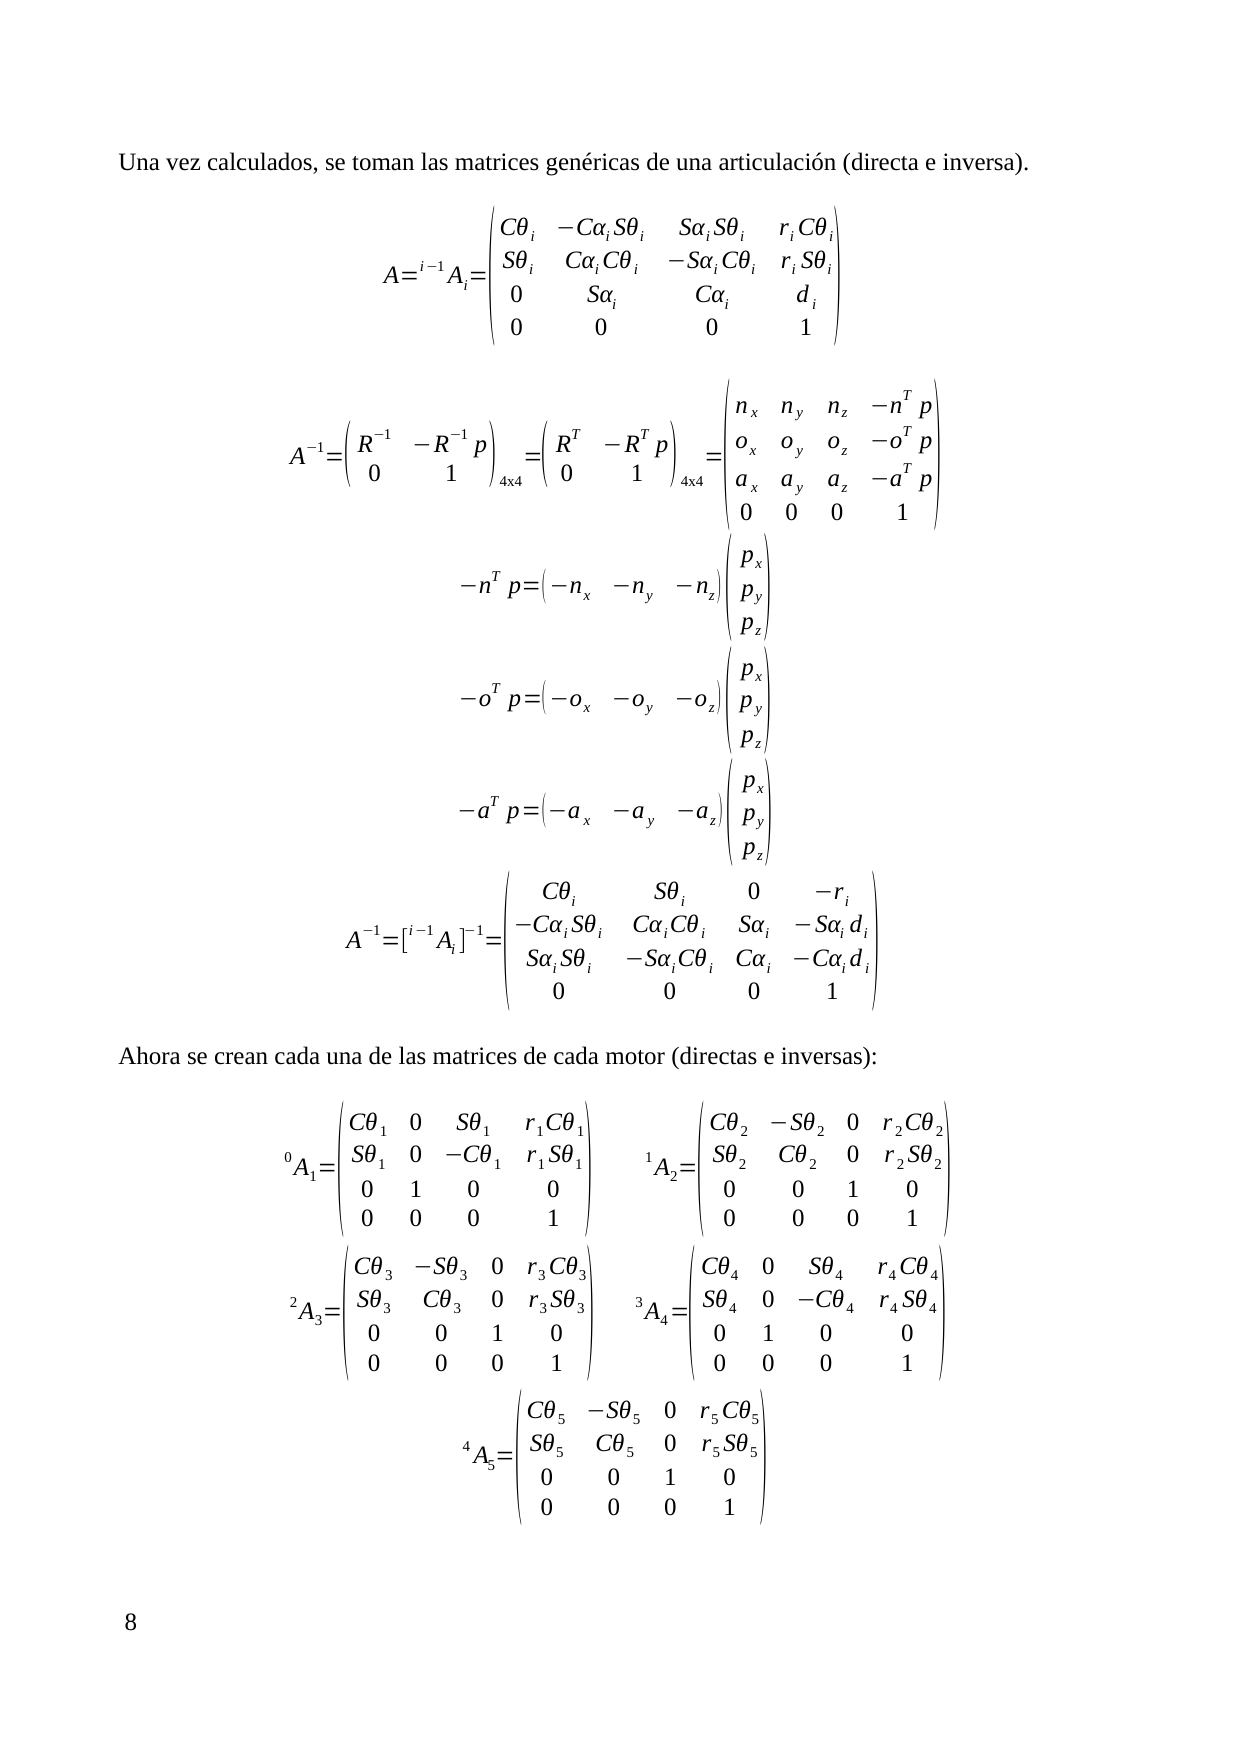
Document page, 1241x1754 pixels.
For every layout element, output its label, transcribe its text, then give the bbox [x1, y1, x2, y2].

text Una vez calculados, se toman las matrices genéricas de una articulación (directa e inversa). [118, 147, 1122, 176]
text Ahora se crean cada una de las matrices de cada motor (directas e inversas): [118, 1041, 1122, 1070]
